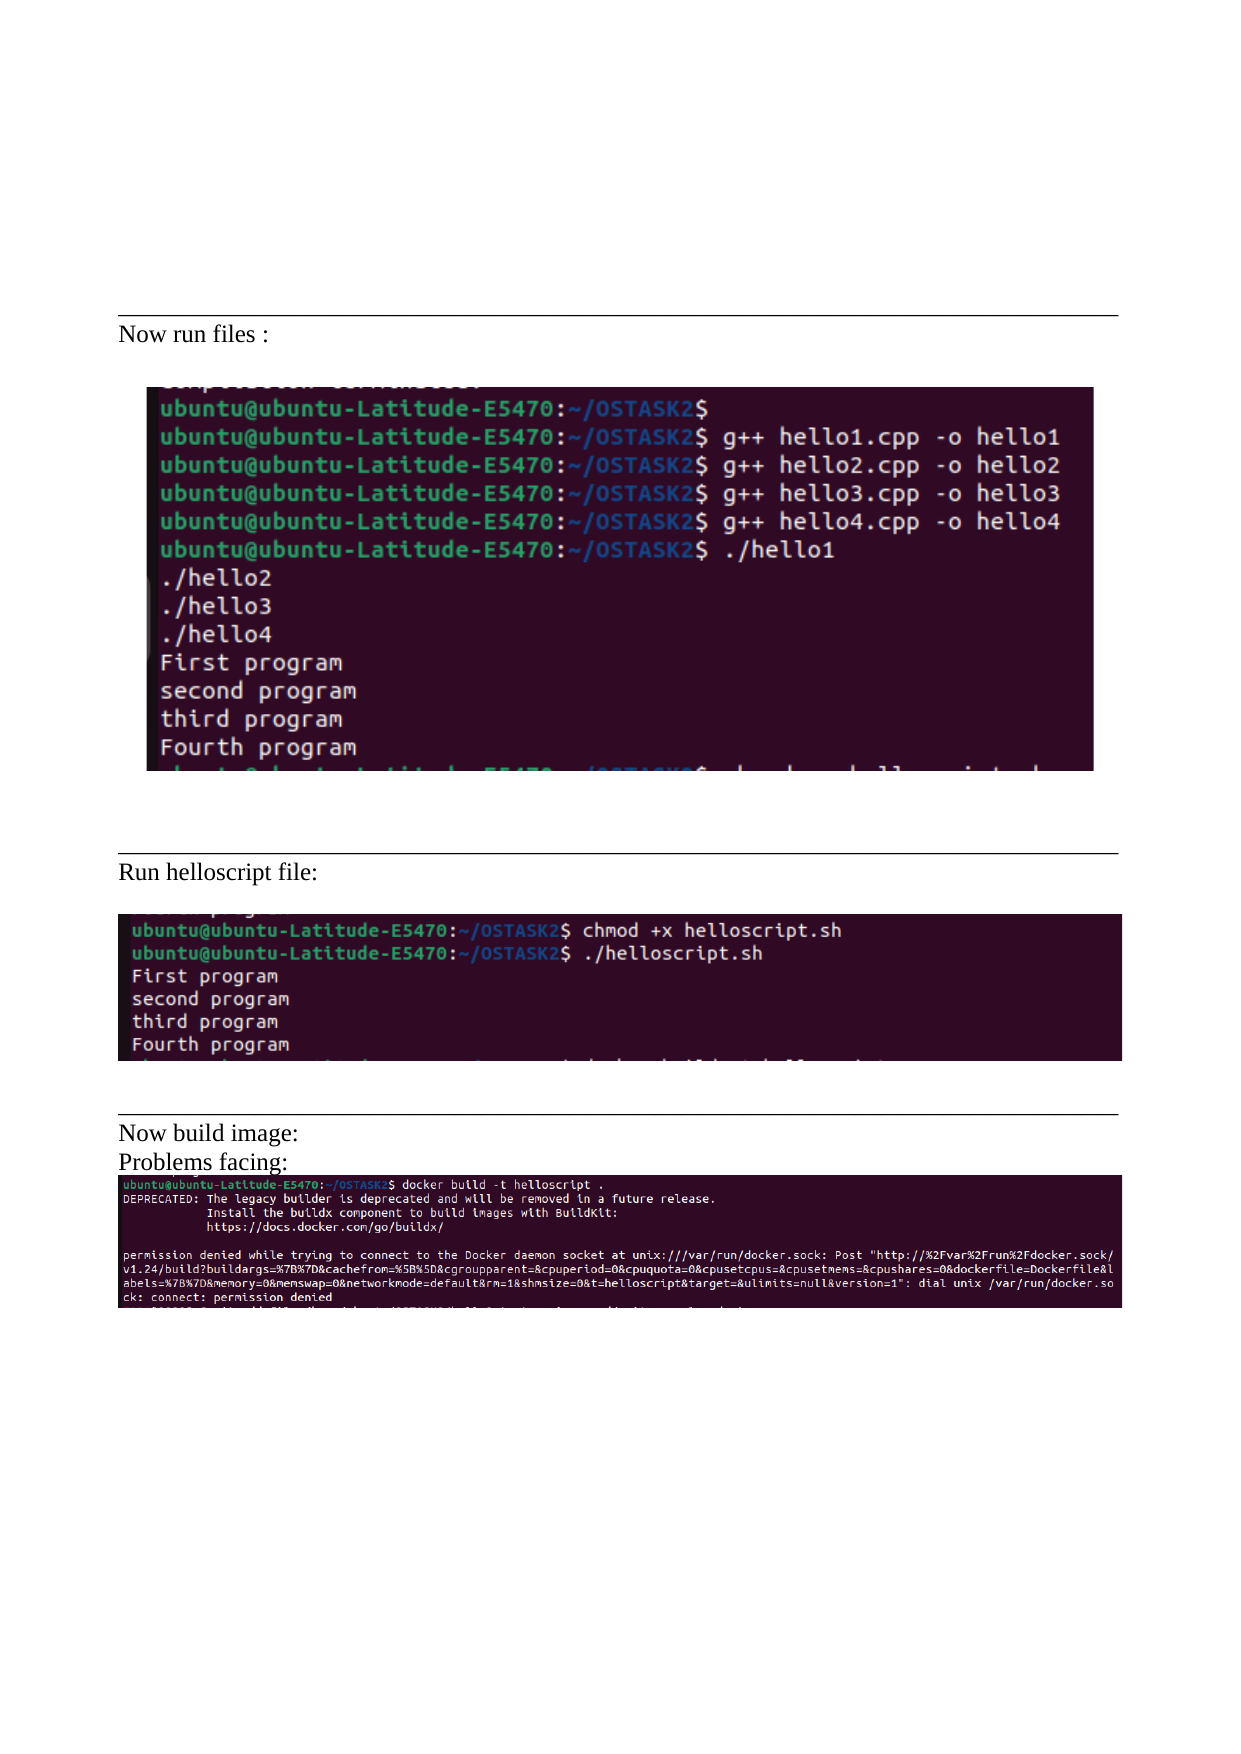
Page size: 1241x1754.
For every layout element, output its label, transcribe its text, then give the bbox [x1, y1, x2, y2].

text Run helloscript file: [118, 857, 1122, 885]
text Now run files : [118, 319, 1122, 348]
text Now build image: [118, 1118, 1122, 1147]
picture [118, 1175, 1123, 1308]
picture [146, 387, 1094, 771]
text ________________________________________________________________________________ [118, 1089, 1122, 1118]
text ________________________________________________________________________________ [118, 828, 1122, 857]
picture [118, 914, 1123, 1061]
text ________________________________________________________________________________ [118, 291, 1122, 319]
text Problems facing: [118, 1147, 1122, 1175]
